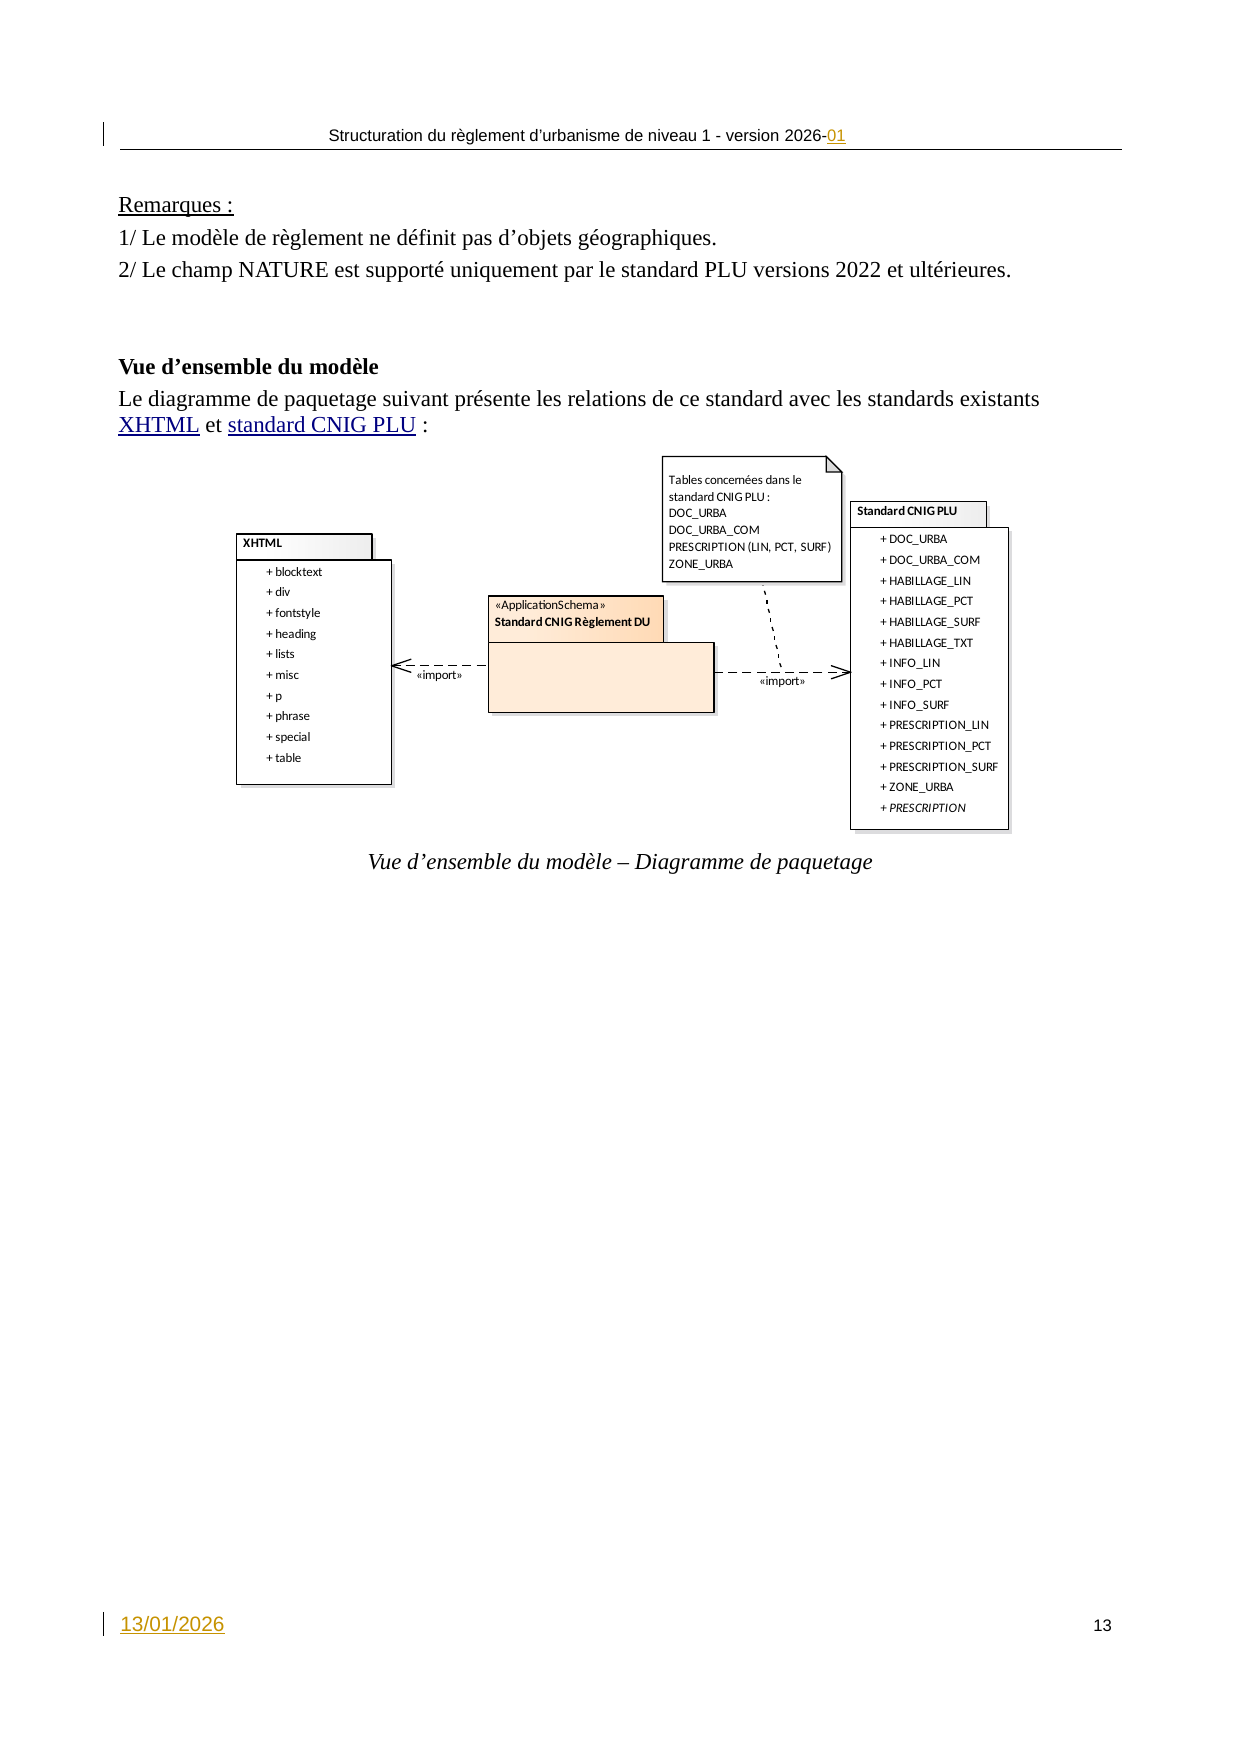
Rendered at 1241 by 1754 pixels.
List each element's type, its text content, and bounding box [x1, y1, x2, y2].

text Le diagramme de paquetage suivant présente les relations de ce standard avec les standards existants XHTML et standard CNIG PLU : [118, 385, 1122, 438]
text Vue d’ensemble du modèle [118, 353, 1122, 379]
text 2/ Le champ NATURE est supporté uniquement par le standard PLU versions 2022 et ultérieures. [118, 256, 1122, 282]
text Vue d’ensemble du modèle – Diagramme de paquetage [118, 848, 1122, 874]
text 1/ Le modèle de règlement ne définit pas d’objets géographiques. [118, 224, 1122, 250]
text Remarques : [118, 191, 1122, 218]
